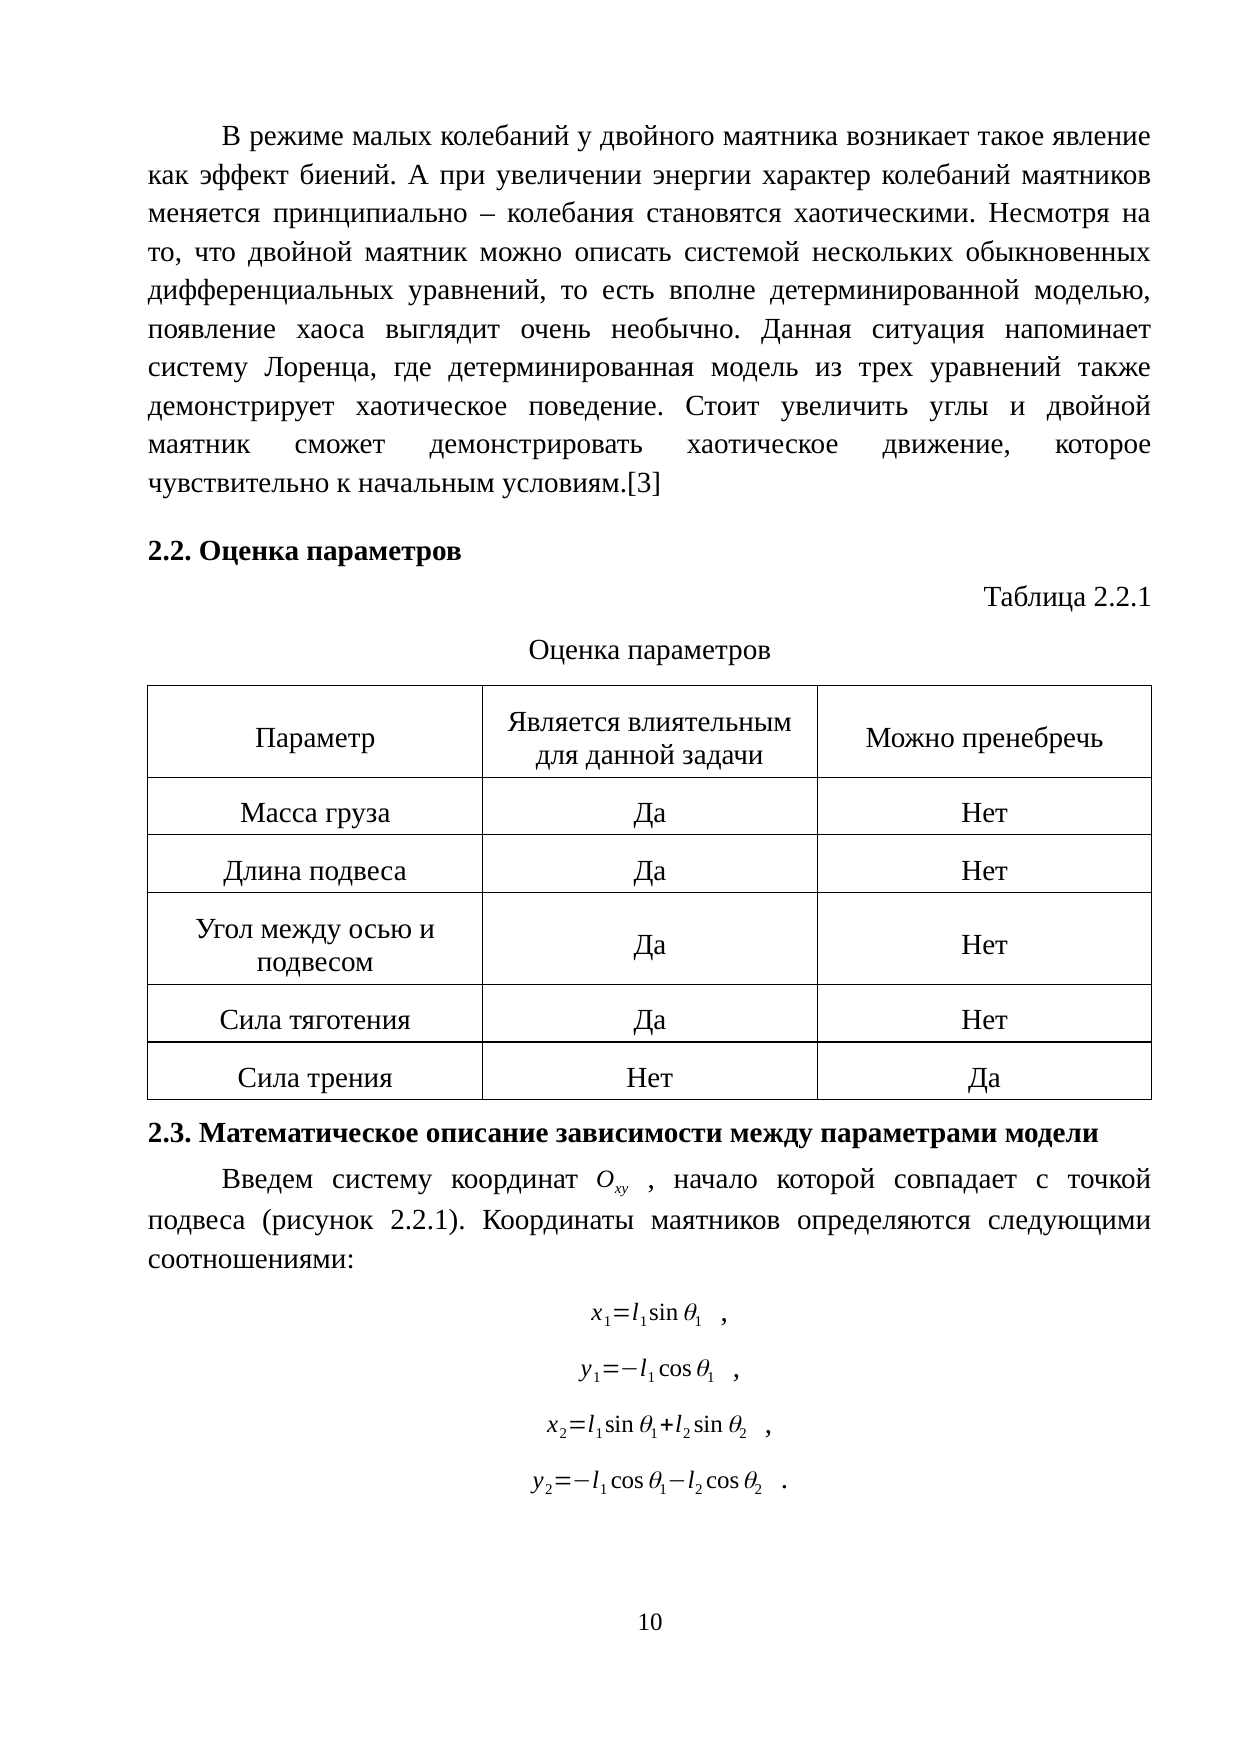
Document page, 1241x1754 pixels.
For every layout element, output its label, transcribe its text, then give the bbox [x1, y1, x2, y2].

table_cell Нет [818, 985, 1151, 1041]
text , [148, 1350, 1152, 1386]
text Таблица 2.2.1 [148, 579, 1152, 612]
table_cell Нет [818, 835, 1151, 892]
table_cell Нет [818, 778, 1151, 834]
subtitle 2.2. Оценка параметров [148, 533, 1152, 566]
text . [148, 1462, 1152, 1498]
subtitle 2.3. Математическое описание зависимости между параметрами модели [148, 1115, 1152, 1148]
table_cell Длина подвеса [148, 835, 482, 892]
text В режиме малых колебаний у двойного маятника возникает такое явление как эффект биений. А при увеличении энергии характер колебаний маятников меняется принципиально – колебания становятся хаотическими. Несмотря на то, что двойной маятник можно описать системой нескольких обыкновенных дифференциальных уравнений, то есть вполне детерминированной моделью, появление хаоса выглядит очень необычно. Данная ситуация напоминает систему Лоренца, где детерминированная модель из трех уравнений также демонстрирует хаотическое поведение. Стоит увеличить углы и двойной маятник сможет демонстрировать хаотическое движение, которое чувствительно к начальным условиям.[3] [148, 118, 1152, 499]
table_cell Да [483, 778, 817, 834]
table_cell Да [483, 835, 817, 892]
text Введем систему координат, начало которой совпадает с точкой подвеса (рисунок 2.2.1). Координаты маятников определяются следующими соотношениями: [148, 1161, 1152, 1274]
text , [148, 1294, 1152, 1330]
table_cell Сила тяготения [148, 985, 482, 1041]
table_header Является влиятельным для данной задачи [483, 686, 817, 777]
table_cell Угол между осью и подвесом [148, 893, 482, 983]
table_header Можно пренебречь [818, 686, 1151, 777]
table_cell Да [818, 1043, 1151, 1099]
table_cell Нет [818, 893, 1151, 983]
table_cell Сила трения [148, 1043, 482, 1099]
table_cell Нет [483, 1043, 817, 1099]
table_header Параметр [148, 686, 482, 777]
text Оценка параметров [148, 632, 1152, 666]
table_cell Да [483, 985, 817, 1041]
table_cell Масса груза [148, 778, 482, 834]
table_cell Да [483, 893, 817, 983]
text , [148, 1406, 1152, 1442]
